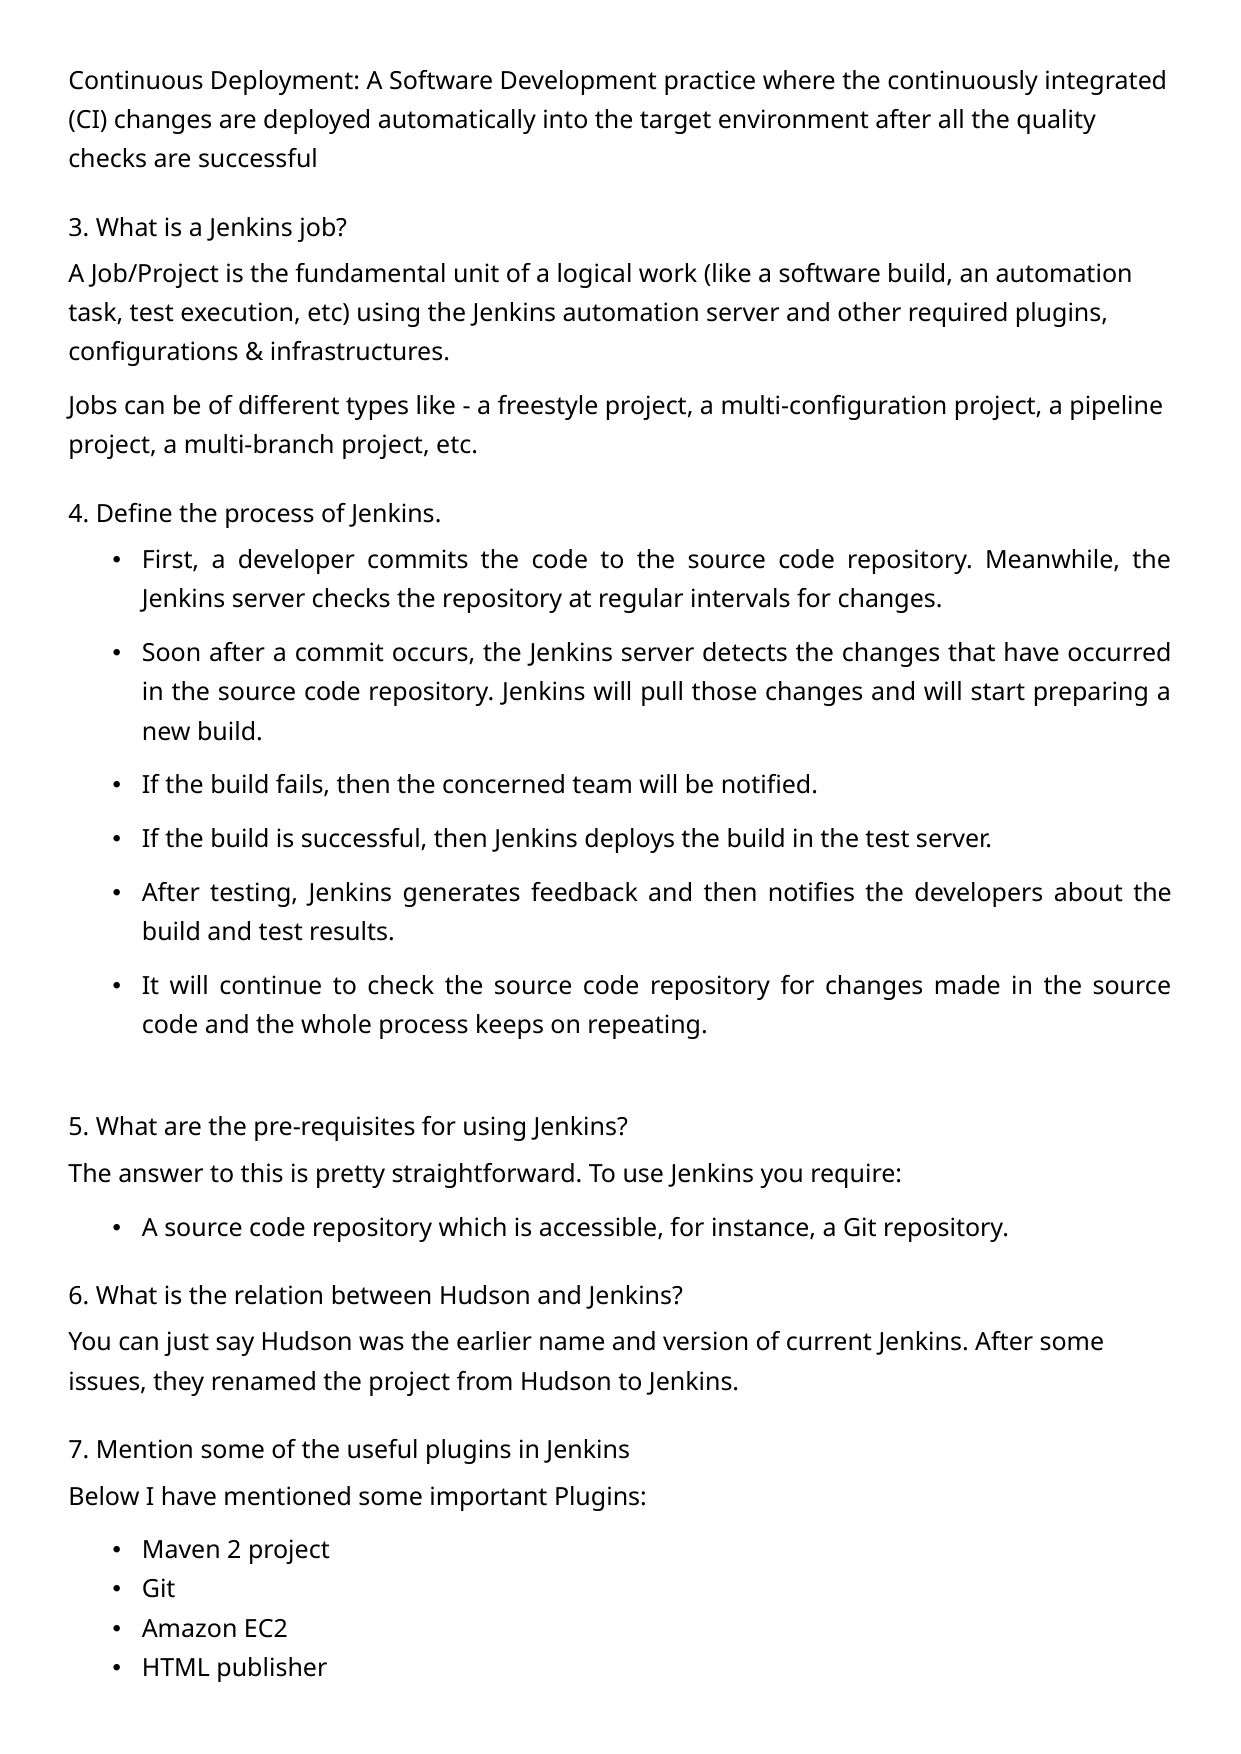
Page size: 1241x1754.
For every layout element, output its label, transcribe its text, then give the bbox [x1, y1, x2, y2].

list Maven 2 project [112, 1532, 1173, 1566]
text A Job/Project is the fundamental unit of a logical work (like a software build, an automation task, test execution, etc) using the Jenkins automation server and other required plugins, configurations & infrastructures. [68, 256, 1173, 368]
list If the build fails, then the concerned team will be notified. [112, 767, 1173, 801]
list A source code repository which is accessible, for instance, a Git repository. [112, 1209, 1173, 1243]
list After testing, Jenkins generates feedback and then notifies the developers about the build and test results. [112, 874, 1173, 948]
list If the build is successful, then Jenkins deploys the build in the test server. [112, 821, 1173, 855]
list Amazon EC2 [112, 1610, 1173, 1644]
list Soon after a commit occurs, the Jenkins server detects the changes that have occurred in the source code repository. Jenkins will pull those changes and will start preparing a new build. [112, 635, 1173, 747]
text Below I have mentioned some important Plugins: [68, 1478, 1173, 1512]
list Git [112, 1571, 1173, 1605]
subtitle 5. What are the pre-requisites for using Jenkins? [68, 1075, 1173, 1143]
subtitle 3. What is a Jenkins job? [68, 209, 1173, 243]
text The answer to this is pretty straightforward. To use Jenkins you require: [68, 1155, 1173, 1189]
list It will continue to check the source code repository for changes made in the source code and the whole process keeps on repeating. [112, 967, 1173, 1041]
subtitle 6. What is the relation between Hudson and Jenkins? [68, 1277, 1173, 1312]
subtitle 4. Define the process of Jenkins. [68, 495, 1173, 529]
subtitle 7. Mention some of the useful plugins in Jenkins [68, 1432, 1173, 1466]
text You can just say Hudson was the earlier name and version of current Jenkins. After some issues, they renamed the project from Hudson to Jenkins. [68, 1324, 1173, 1397]
list First, a developer commits the code to the source code repository. Meanwhile, the Jenkins server checks the repository at regular intervals for changes. [112, 542, 1173, 615]
text Continuous Deployment: A Software Development practice where the continuously integrated (CI) changes are deployed automatically into the target environment after all the quality checks are successful [68, 62, 1173, 175]
text Jobs can be of different types like - a freestyle project, a multi-configuration project, a pipeline project, a multi-branch project, etc. [68, 388, 1173, 461]
list HTML publisher [112, 1649, 1173, 1683]
